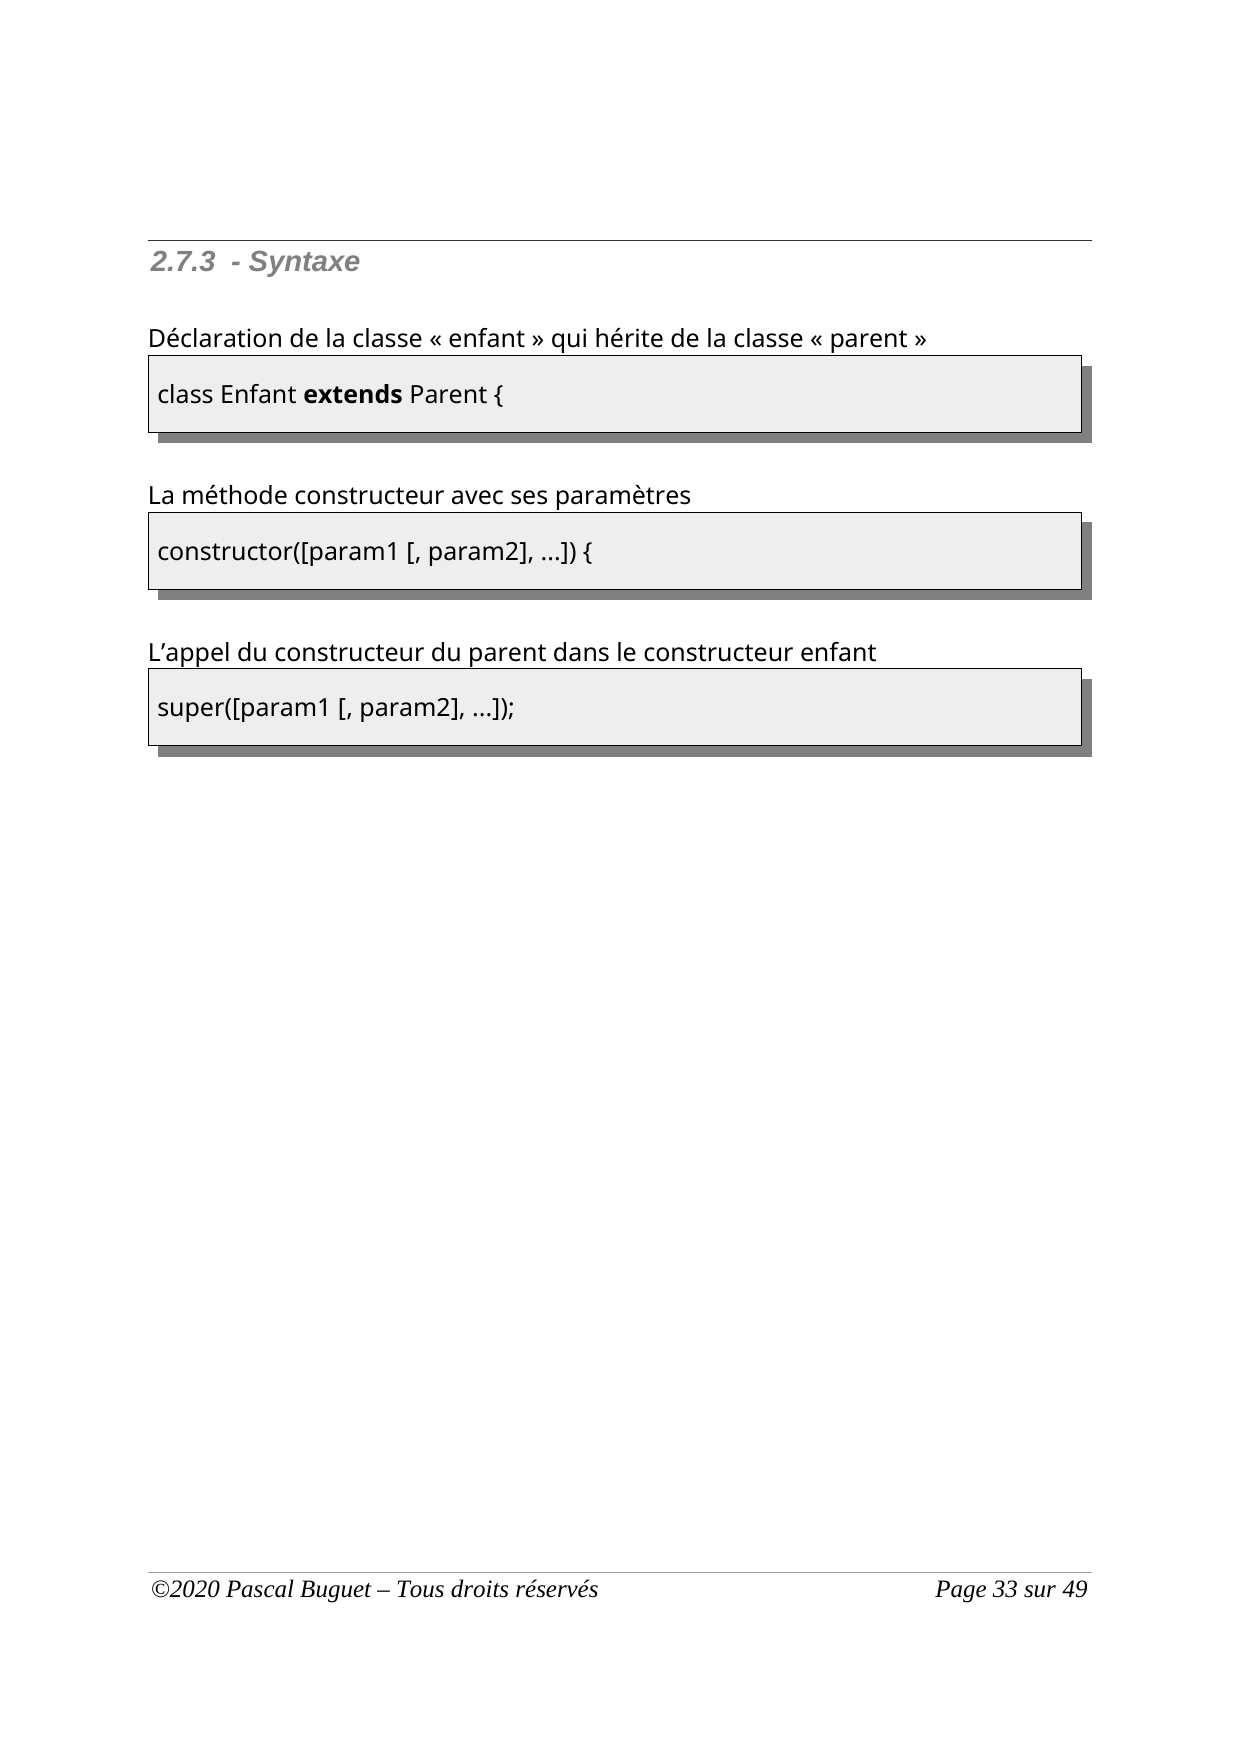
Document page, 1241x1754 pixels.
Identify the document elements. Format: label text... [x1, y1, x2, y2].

text Déclaration de la classe « enfant » qui hérite de la classe « parent » [148, 321, 1092, 355]
text La méthode constructeur avec ses paramètres [148, 478, 1092, 512]
text super([param1 [, param2], ...]); [149, 669, 1081, 745]
text constructor([param1 [, param2], ...]) { [149, 513, 1081, 589]
text class Enfant extends Parent { [149, 356, 1081, 432]
subtitle - Syntaxe [148, 241, 1092, 281]
text L’appel du constructeur du parent dans le constructeur enfant [148, 634, 1092, 668]
